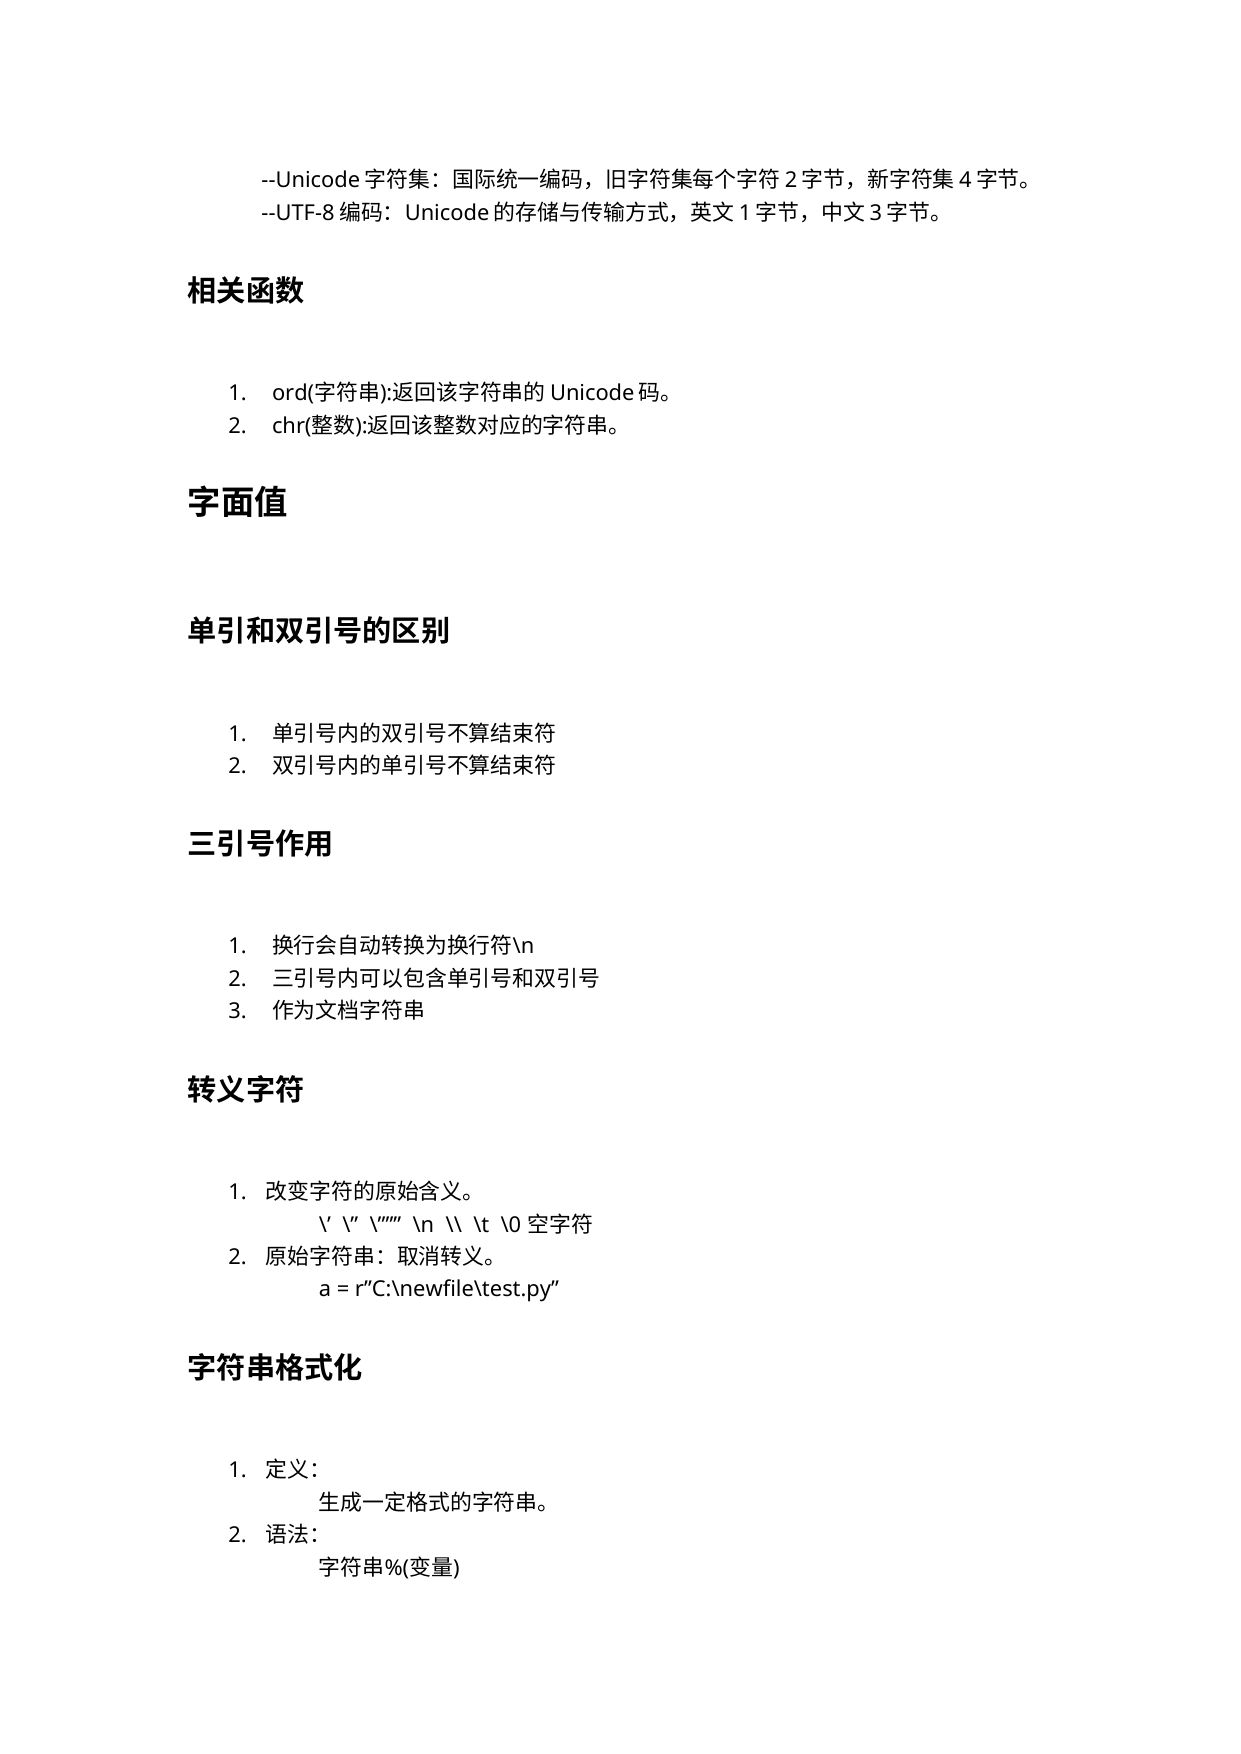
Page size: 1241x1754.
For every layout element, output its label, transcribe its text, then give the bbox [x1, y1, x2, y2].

list chr(整数):返回该整数对应的字符串。 [228, 407, 1053, 440]
subtitle 单引和双引号的区别 [187, 596, 1053, 661]
list 语法： [228, 1517, 1053, 1549]
list 三引号内可以包含单引号和双引号 [228, 961, 1053, 993]
subtitle 相关函数 [187, 256, 1053, 321]
list 作为文档字符串 [228, 993, 1053, 1026]
subtitle 字面值 [187, 467, 1053, 532]
subtitle 转义字符 [187, 1055, 1053, 1120]
text 生成一定格式的字符串。 [275, 1484, 1053, 1517]
list 单引号内的双引号不算结束符 [228, 715, 1053, 748]
list 定义： [228, 1452, 1053, 1484]
text \’ \” \””” \n \\ \t \0 空字符 [275, 1206, 1053, 1239]
list 原始字符串：取消转义。 [228, 1239, 1053, 1271]
text --Unicode字符集：国际统一编码，旧字符集每个字符2字节，新字符集4字节。 [209, 162, 1053, 194]
text --UTF-8编码：Unicode的存储与传输方式，英文1字节，中文3字节。 [209, 194, 1053, 227]
text 字符串%(变量) [264, 1549, 1053, 1582]
subtitle 字符串格式化 [187, 1333, 1053, 1398]
list 双引号内的单引号不算结束符 [228, 748, 1053, 780]
list ord(字符串):返回该字符串的Unicode码。 [228, 375, 1053, 407]
list 换行会自动转换为换行符\n [228, 928, 1053, 961]
list 改变字符的原始含义。 [228, 1174, 1053, 1206]
text a = r”C:\newfile\test.py” [187, 1271, 1053, 1304]
subtitle 三引号作用 [187, 809, 1053, 874]
